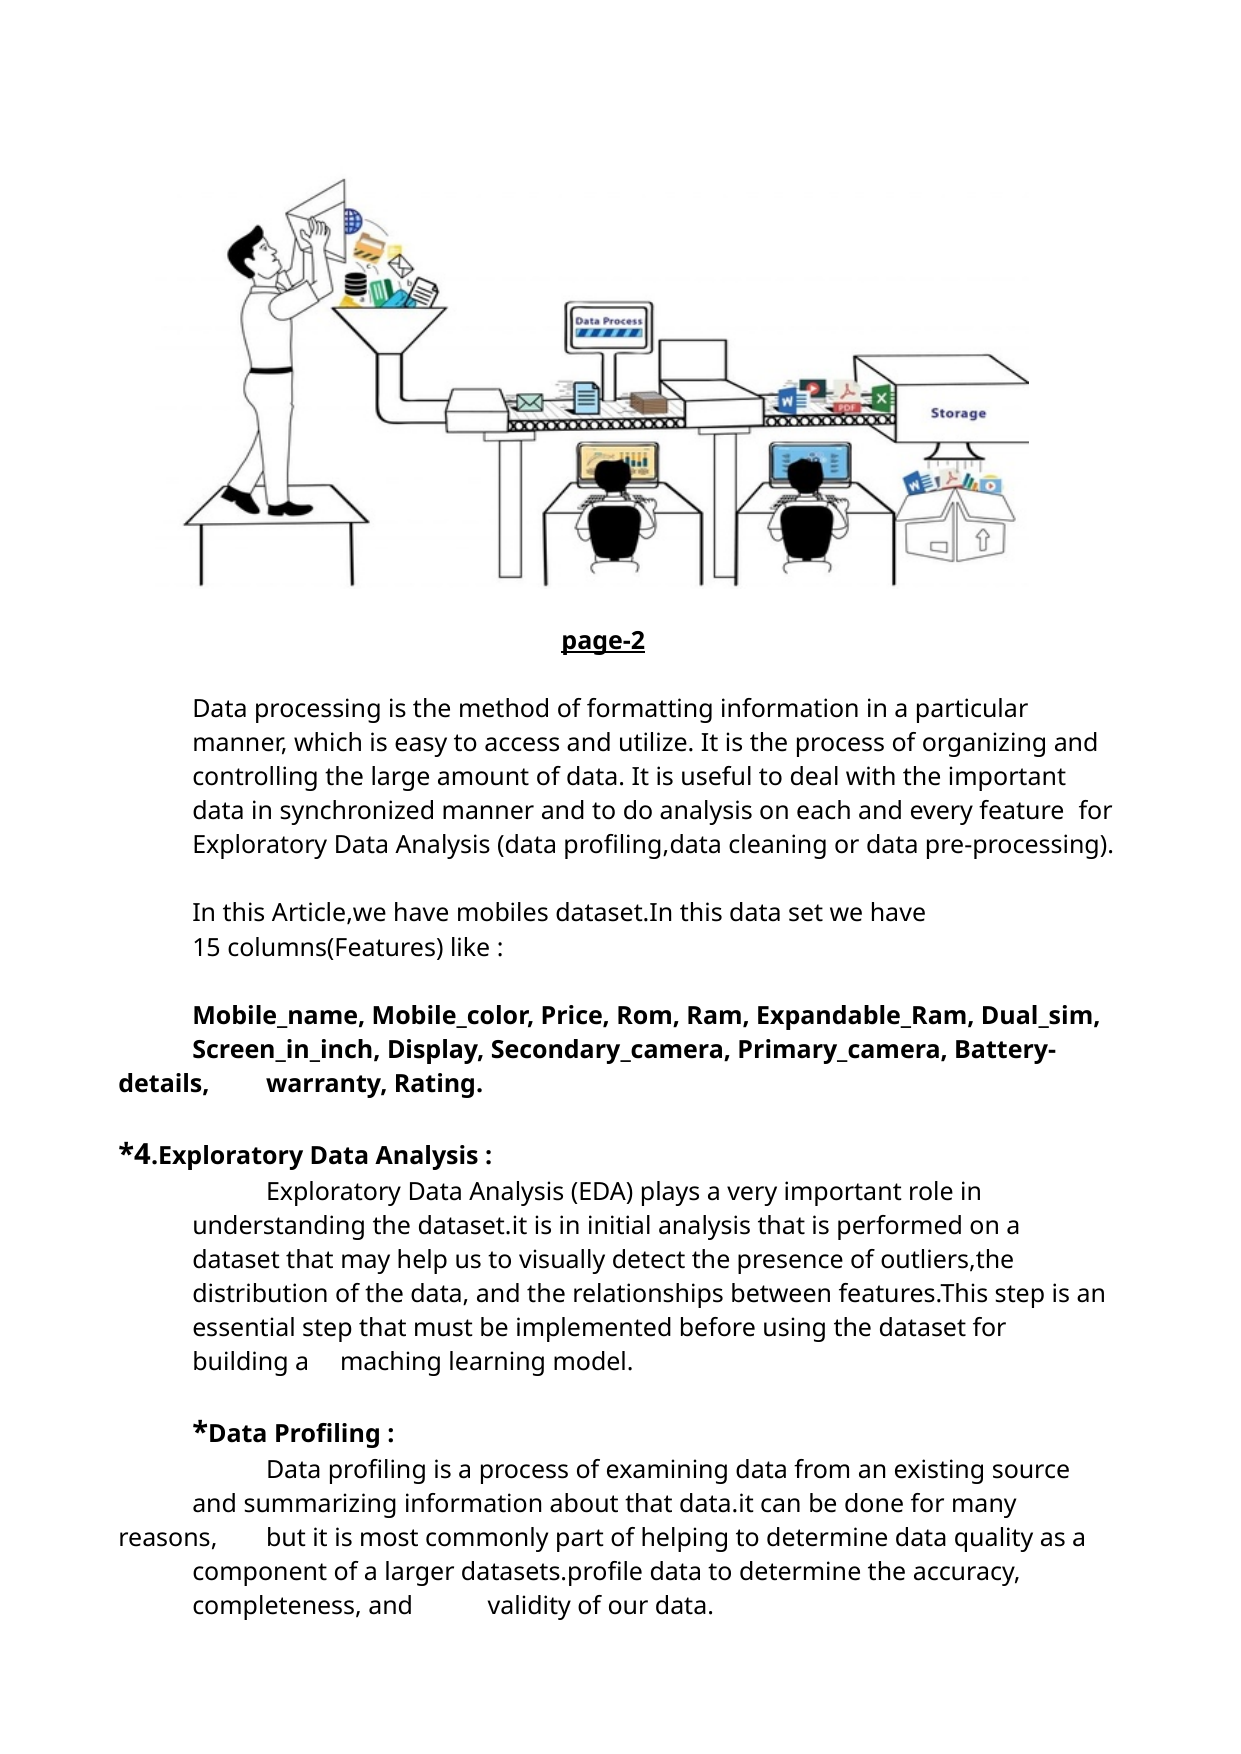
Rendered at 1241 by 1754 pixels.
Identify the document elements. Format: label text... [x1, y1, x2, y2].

text *Data Profiling : [118, 1412, 1122, 1451]
text page-2 [118, 623, 1122, 657]
text *4.Exploratory Data Analysis : [118, 1133, 1122, 1173]
text Data processing is the method of formatting information in a particular manner, which is easy to access and utilize. It is the process of organizing and controlling the large amount of data. It is useful to deal with the important data in synchronized manner and to do analysis on each and every feature for Exploratory Data Analysis (data profiling,data cleaning or data pre-processing). [118, 691, 1122, 861]
text Exploratory Data Analysis (EDA) plays a very important role in understanding the dataset.it is in initial analysis that is performed on a dataset that may help us to visually detect the presence of outliers,the distribution of the data, and the relationships between features.This step is an essential step that must be implemented before using the dataset for building a maching learning model. [118, 1173, 1122, 1378]
text In this Article,we have mobiles dataset.In this data set we have [118, 895, 1122, 929]
text Data profiling is a process of examining data from an existing source and summarizing information about that data.it can be done for many reasons, but it is most commonly part of helping to determine data quality as a component of a larger datasets.profile data to determine the accuracy, completeness, and validity of our data. [118, 1451, 1122, 1622]
picture [155, 155, 1029, 589]
text Mobile_name, Mobile_color, Price, Rom, Ram, Expandable_Ram, Dual_sim, Screen_in_inch, Display, Secondary_camera, Primary_camera, Battery-details, warranty, Rating. [118, 997, 1122, 1099]
text 15 columns(Features) like : [118, 929, 1122, 963]
